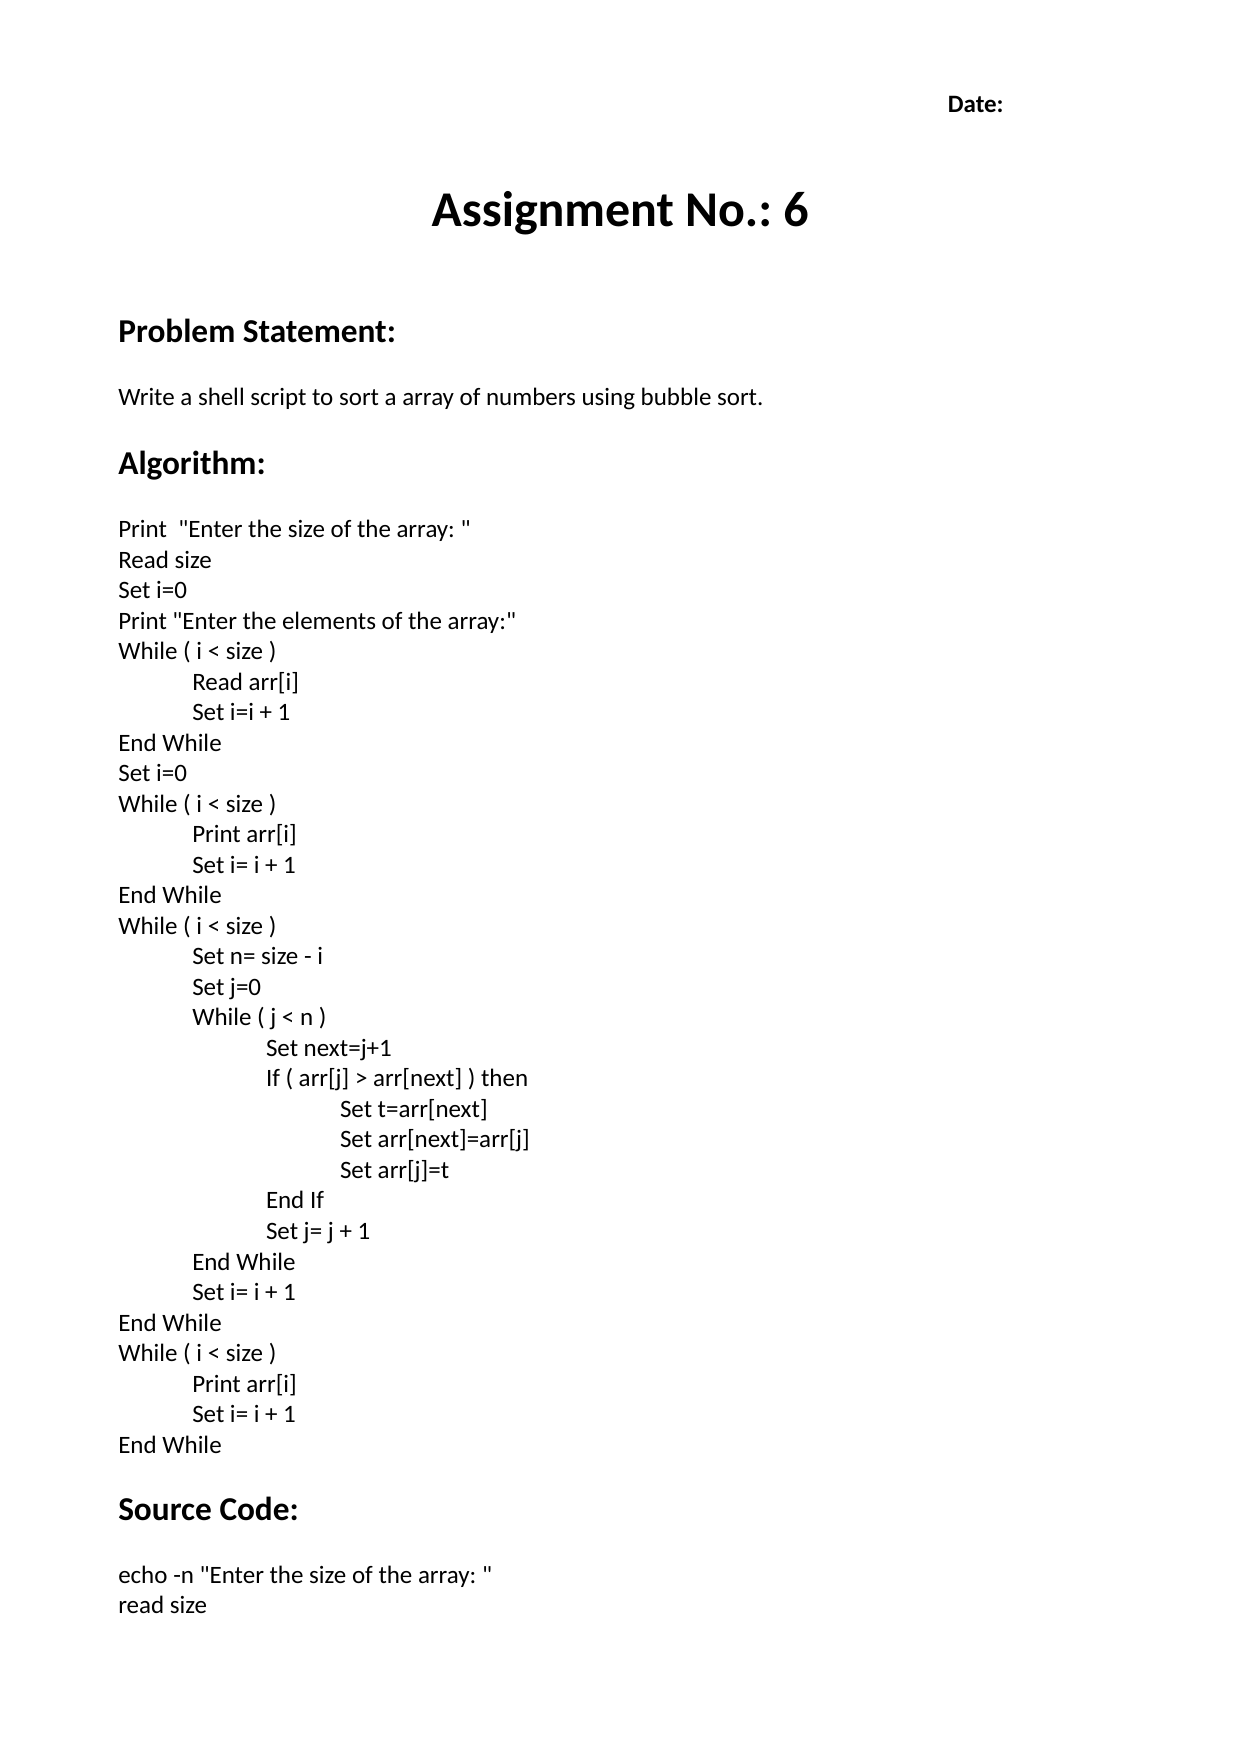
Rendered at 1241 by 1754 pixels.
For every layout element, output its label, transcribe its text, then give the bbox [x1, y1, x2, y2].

text While ( j < n ) [118, 1002, 1122, 1032]
text Set next=j+1 [118, 1032, 1122, 1063]
text End If [118, 1185, 1122, 1215]
text End While [118, 1307, 1122, 1337]
text Set arr[next]=arr[j] [118, 1124, 1122, 1154]
text Algorithm: [118, 442, 1122, 483]
text Write a shell script to sort a array of numbers using bubble sort. [118, 381, 1122, 411]
text Set n= size - i [118, 941, 1122, 971]
text read size [118, 1589, 1122, 1620]
text Read size [118, 544, 1122, 574]
text Print arr[i] [118, 1368, 1122, 1398]
text Set i= i + 1 [118, 1398, 1122, 1429]
text End While [118, 727, 1122, 757]
text Set i= i + 1 [118, 1276, 1122, 1307]
text Set i=0 [118, 574, 1122, 605]
text While ( i < size ) [118, 1337, 1122, 1368]
text End While [118, 1429, 1122, 1459]
text Set i=i + 1 [118, 696, 1122, 727]
text While ( i < size ) [118, 788, 1122, 818]
text Set j= j + 1 [118, 1215, 1122, 1246]
text Problem Statement: [118, 310, 1122, 350]
text Set arr[j]=t [118, 1154, 1122, 1185]
text Assignment No.: 6 [118, 178, 1122, 239]
text Print "Enter the size of the array: " [118, 513, 1122, 544]
text Set t=arr[next] [118, 1093, 1122, 1124]
text Set j=0 [118, 971, 1122, 1002]
text Print "Enter the elements of the array:" [118, 605, 1122, 635]
text Set i=0 [118, 757, 1122, 788]
text echo -n "Enter the size of the array: " [118, 1559, 1122, 1589]
text Set i= i + 1 [118, 849, 1122, 879]
text Source Code: [118, 1488, 1122, 1528]
text End While [118, 1246, 1122, 1276]
text If ( arr[j] > arr[next] ) then [118, 1063, 1122, 1093]
text Print arr[i] [118, 818, 1122, 849]
text End While [118, 879, 1122, 910]
text Read arr[i] [118, 666, 1122, 696]
text While ( i < size ) [118, 635, 1122, 666]
text While ( i < size ) [118, 910, 1122, 941]
